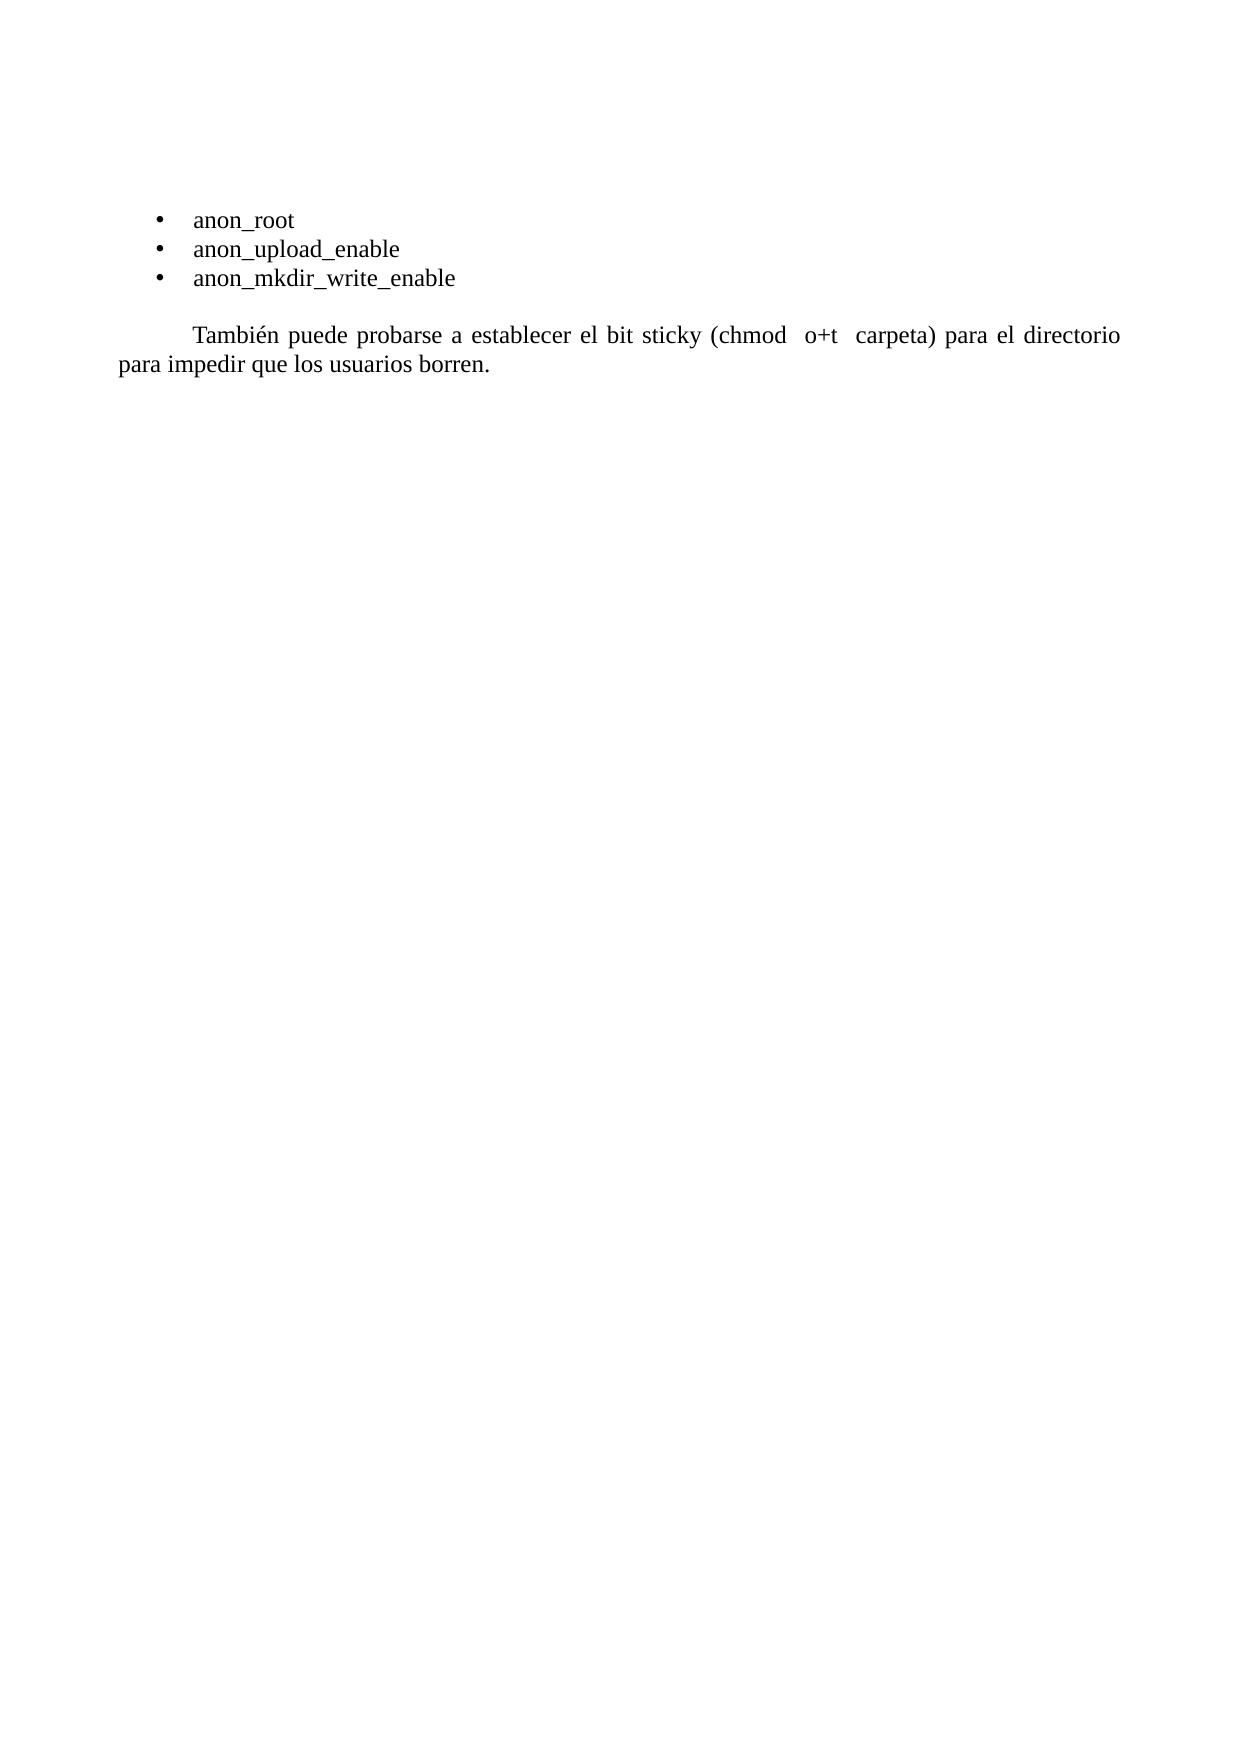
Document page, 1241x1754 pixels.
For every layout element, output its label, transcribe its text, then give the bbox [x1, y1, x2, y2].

text También puede probarse a establecer el bit sticky (chmod o+t carpeta) para el directorio para impedir que los usuarios borren. [118, 320, 1122, 378]
list anon_mkdir_write_enable [156, 263, 1122, 291]
list anon_upload_enable [156, 234, 1122, 263]
list anon_root [156, 205, 1122, 234]
